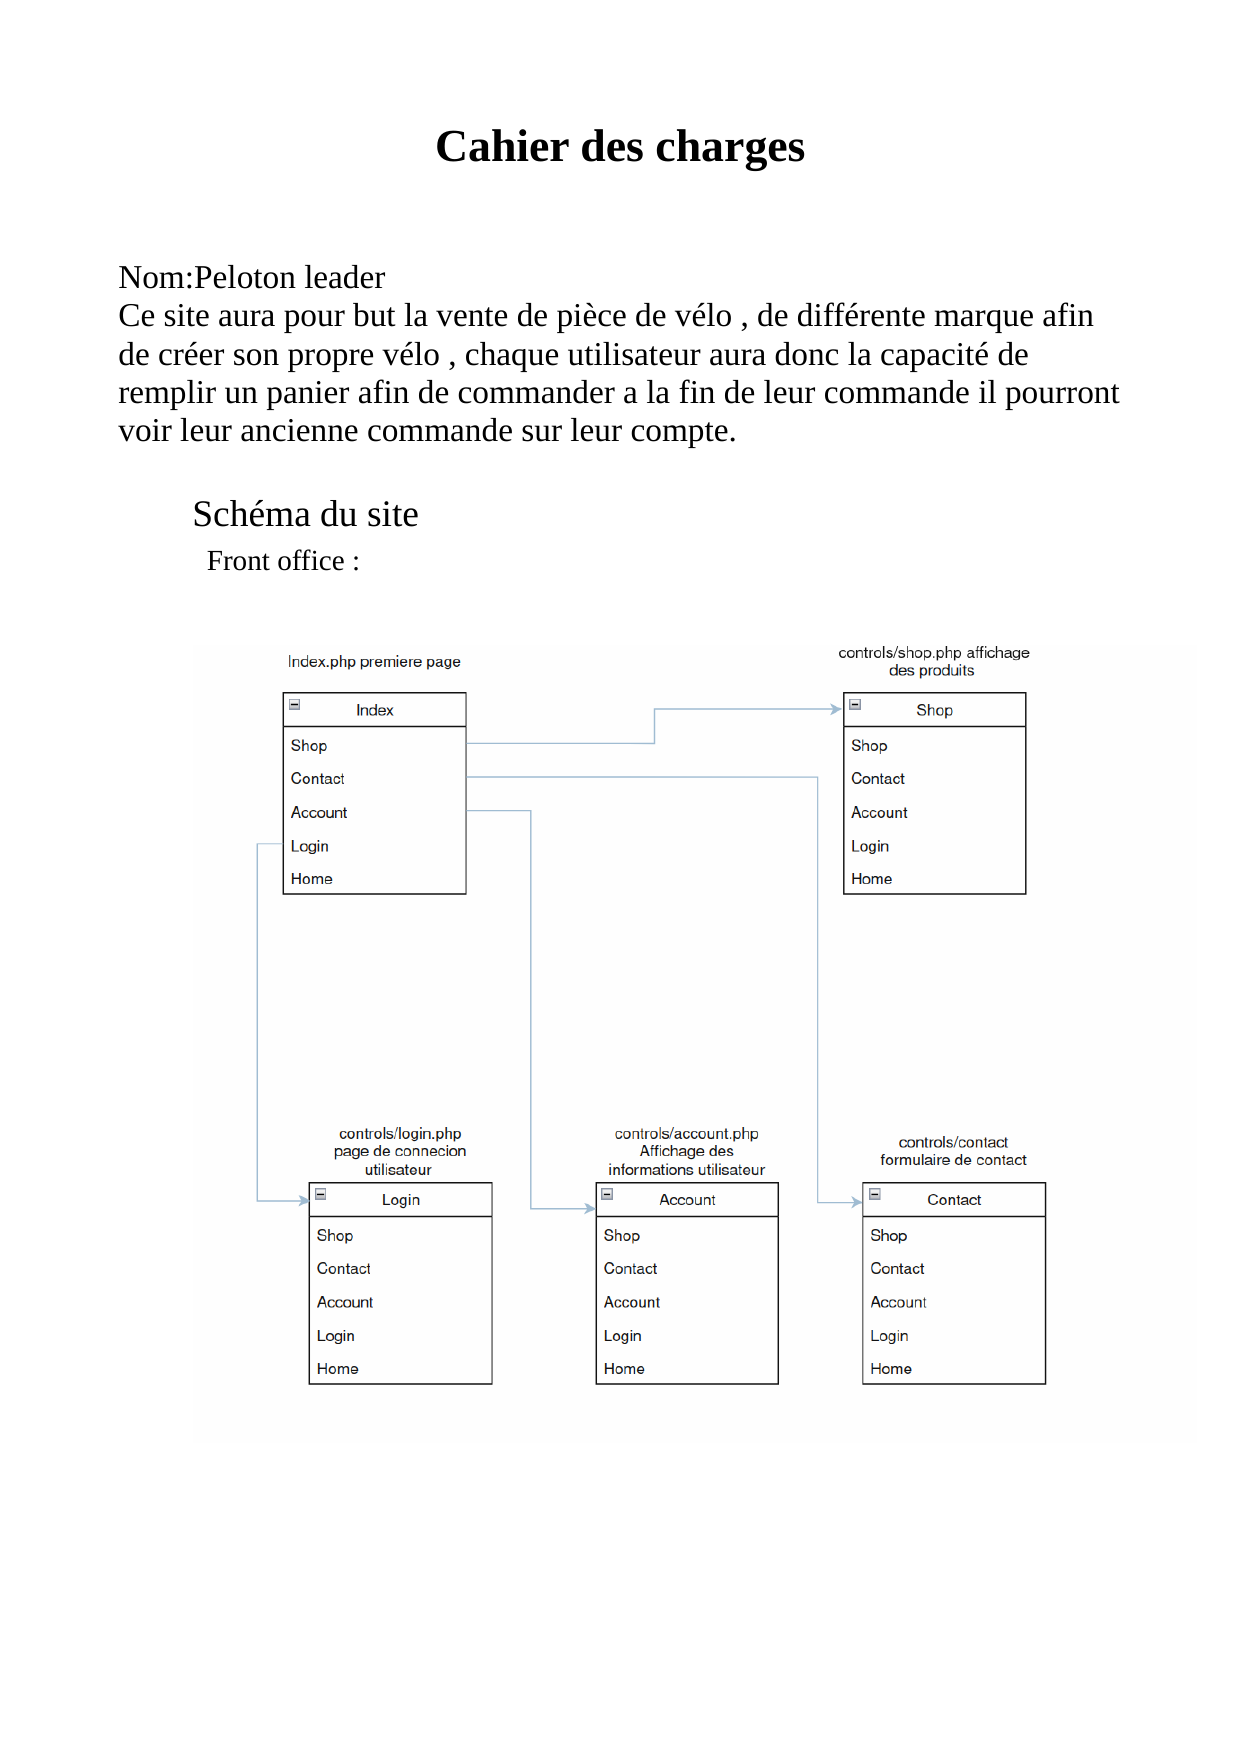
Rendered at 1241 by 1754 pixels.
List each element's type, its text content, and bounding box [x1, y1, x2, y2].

text Schéma du site [118, 492, 1122, 535]
text Ce site aura pour but la vente de pièce de vélo , de différente marque afin de créer son propre vélo , chaque utilisateur aura donc la capacité de remplir un panier afin de commander a la fin de leur commande il pourront voir leur ancienne commande sur leur compte. [118, 295, 1122, 449]
text Front office : [118, 535, 1122, 578]
picture [193, 645, 1198, 1443]
text Nom:Peloton leader [118, 257, 1122, 295]
text Cahier des charges [118, 118, 1122, 171]
